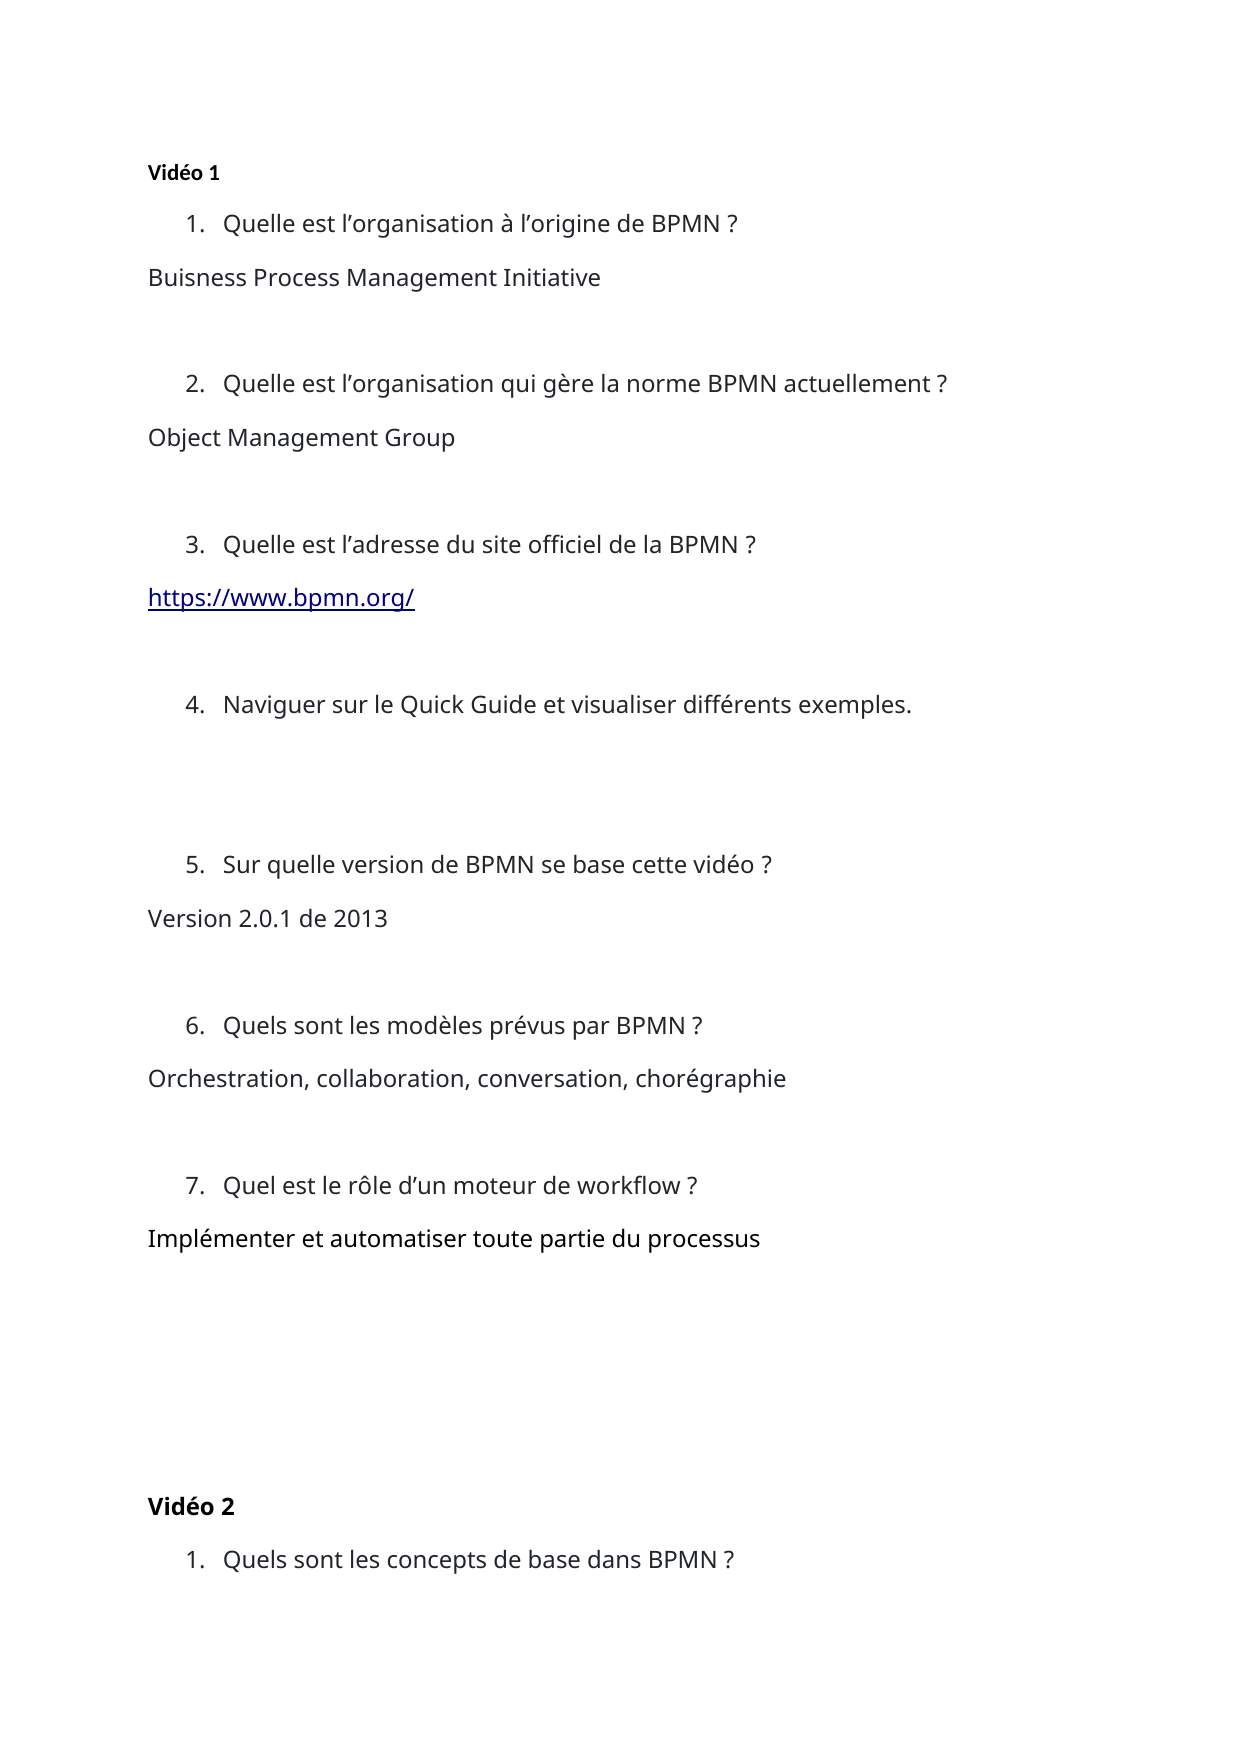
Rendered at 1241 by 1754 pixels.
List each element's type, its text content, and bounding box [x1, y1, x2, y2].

text Buisness Process Management Initiative [148, 260, 1093, 293]
text Implémenter et automatiser toute partie du processus [148, 1222, 1093, 1255]
text Orchestration, collaboration, conversation, chorégraphie [148, 1062, 1093, 1094]
list Naviguer sur le Quick Guide et visualiser différents exemples. [185, 688, 1093, 720]
list Quelle est l’adresse du site officiel de la BPMN ? [185, 527, 1093, 560]
text https://www.bpmn.org/ [148, 581, 1093, 613]
text Vidéo 1 [148, 158, 1093, 186]
text Version 2.0.1 de 2013 [148, 902, 1093, 934]
list Quelle est l’organisation à l’origine de BPMN ? [185, 207, 1093, 239]
list Sur quelle version de BPMN se base cette vidéo ? [185, 848, 1093, 881]
list Quel est le rôle d’un moteur de workflow ? [185, 1169, 1093, 1201]
text Vidéo 2 [148, 1489, 1093, 1522]
text Object Management Group [148, 421, 1093, 453]
list Quels sont les modèles prévus par BPMN ? [185, 1008, 1093, 1041]
list Quels sont les concepts de base dans BPMN ? [185, 1543, 1093, 1575]
list Quelle est l’organisation qui gère la norme BPMN actuellement ? [185, 367, 1093, 400]
